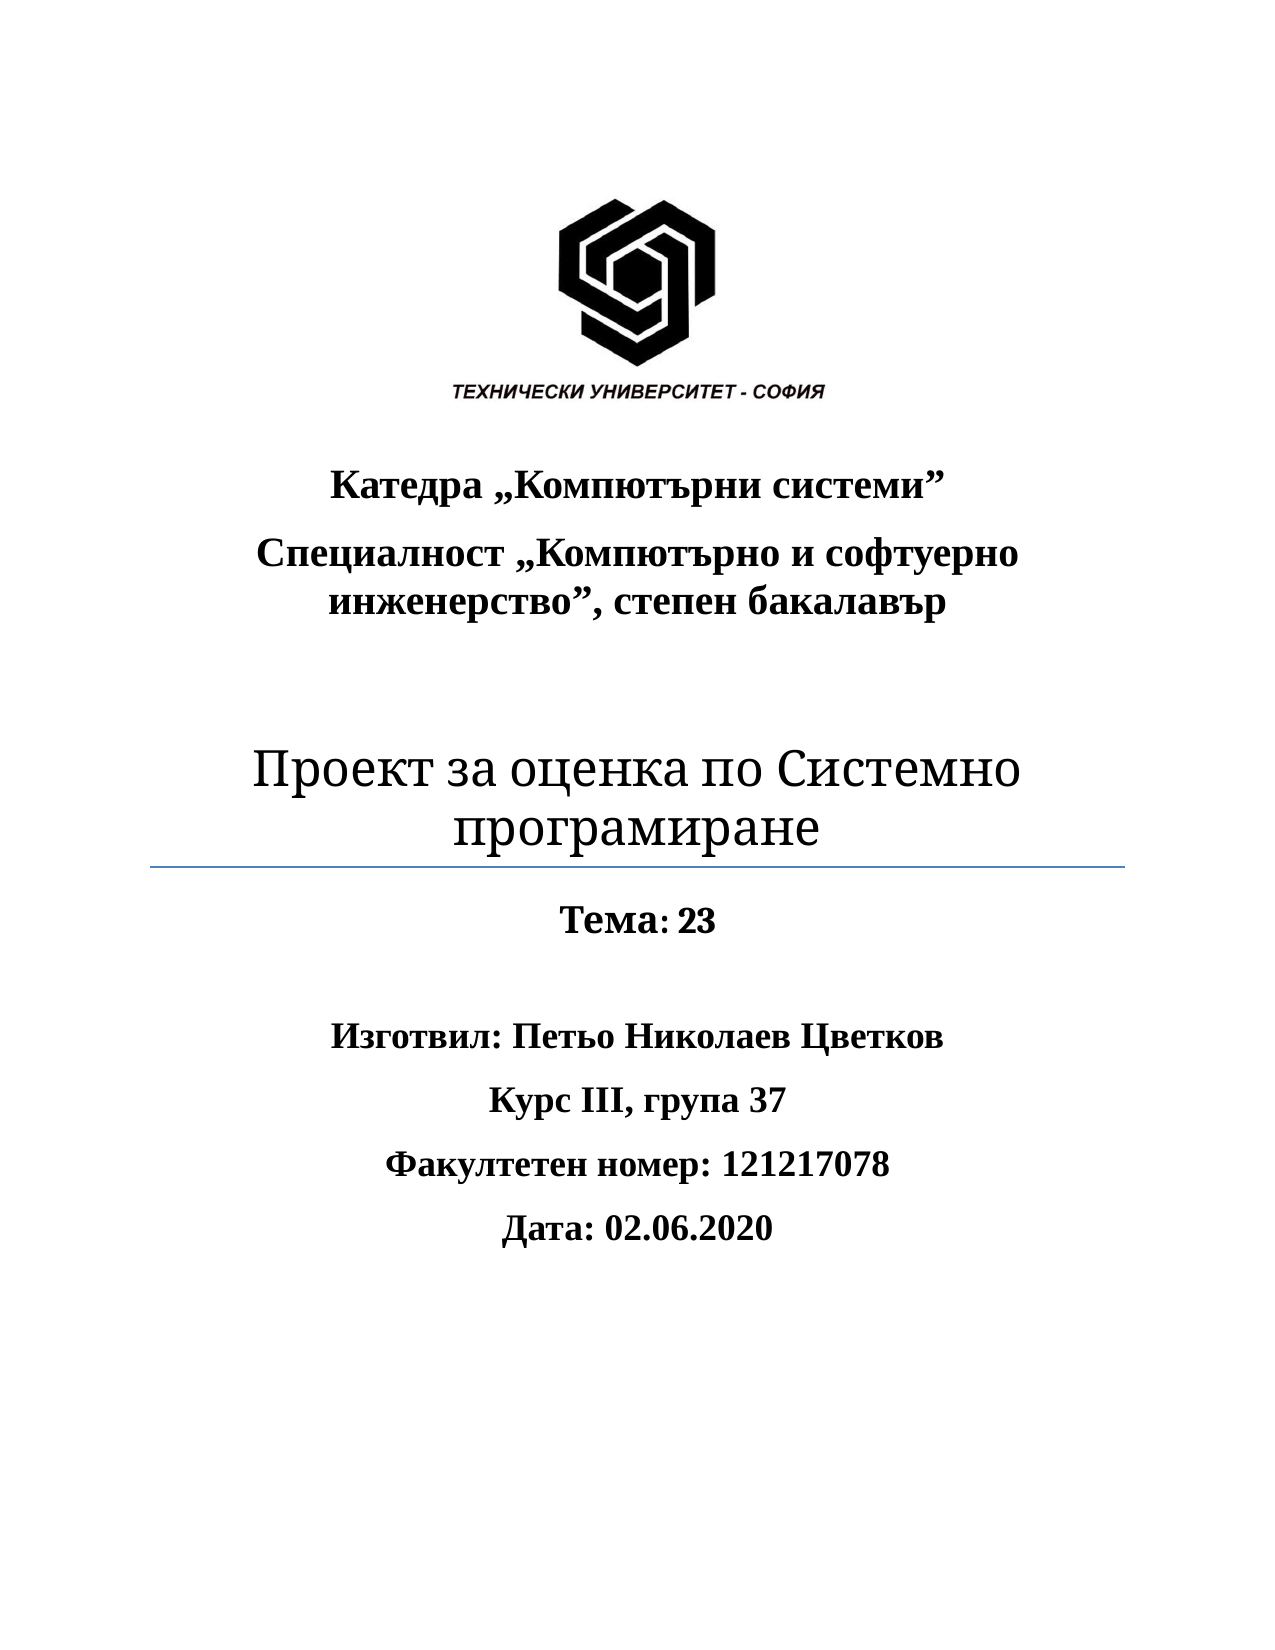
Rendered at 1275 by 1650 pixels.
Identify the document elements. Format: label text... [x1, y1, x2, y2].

text Факултетен номер: 121217078 [150, 1141, 1125, 1184]
title Проект за оценка по Системно програмиране [150, 738, 1125, 866]
text Дата: 02.06.2020 [150, 1205, 1125, 1248]
text Специалност „Компютърно и софтуерно инженерство”, степен бакалавър [150, 528, 1125, 624]
text Изготвил: Петьо Николаев Цветков [150, 1013, 1125, 1056]
text Тема: 23 [150, 899, 1125, 943]
picture [428, 150, 847, 439]
text Катедра „Компютърни системи” [150, 459, 1125, 507]
text Курс III, група 37 [150, 1077, 1125, 1120]
